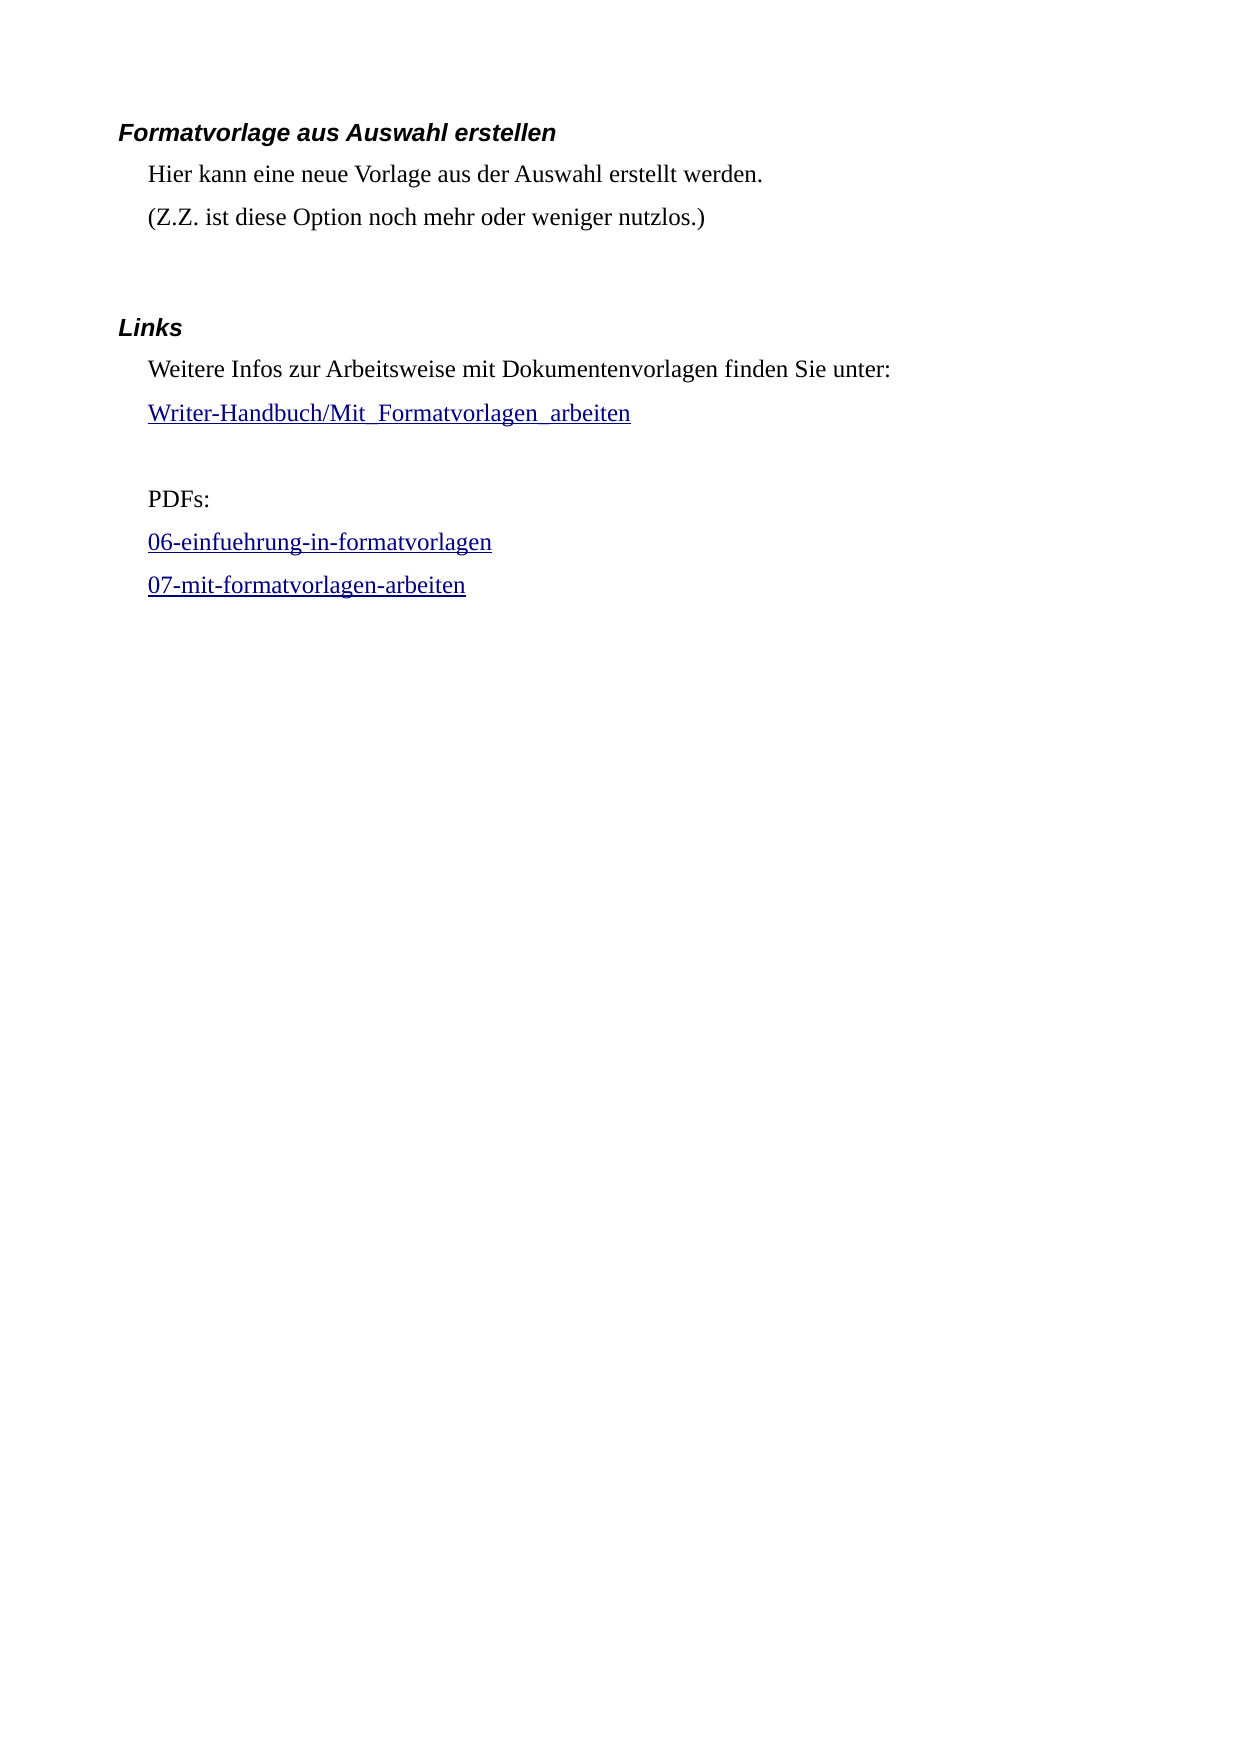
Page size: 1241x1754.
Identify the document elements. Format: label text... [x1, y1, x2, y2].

text Writer-Handbuch/Mit_Formatvorlagen_arbeiten [148, 398, 1122, 426]
subtitle Formatvorlage aus Auswahl erstellen [118, 118, 1122, 147]
text 07-mit-formatvorlagen-arbeiten [148, 570, 1122, 599]
text PDFs: [148, 484, 1122, 513]
text Weitere Infos zur Arbeitsweise mit Dokumentenvorlagen finden Sie unter: [148, 354, 1122, 383]
subtitle Links [118, 313, 1122, 342]
text 06-einfuehrung-in-formatvorlagen [148, 527, 1122, 556]
text (Z.Z. ist diese Option noch mehr oder weniger nutzlos.) [148, 202, 1122, 231]
text Hier kann eine neue Vorlage aus der Auswahl erstellt werden. [148, 159, 1122, 188]
